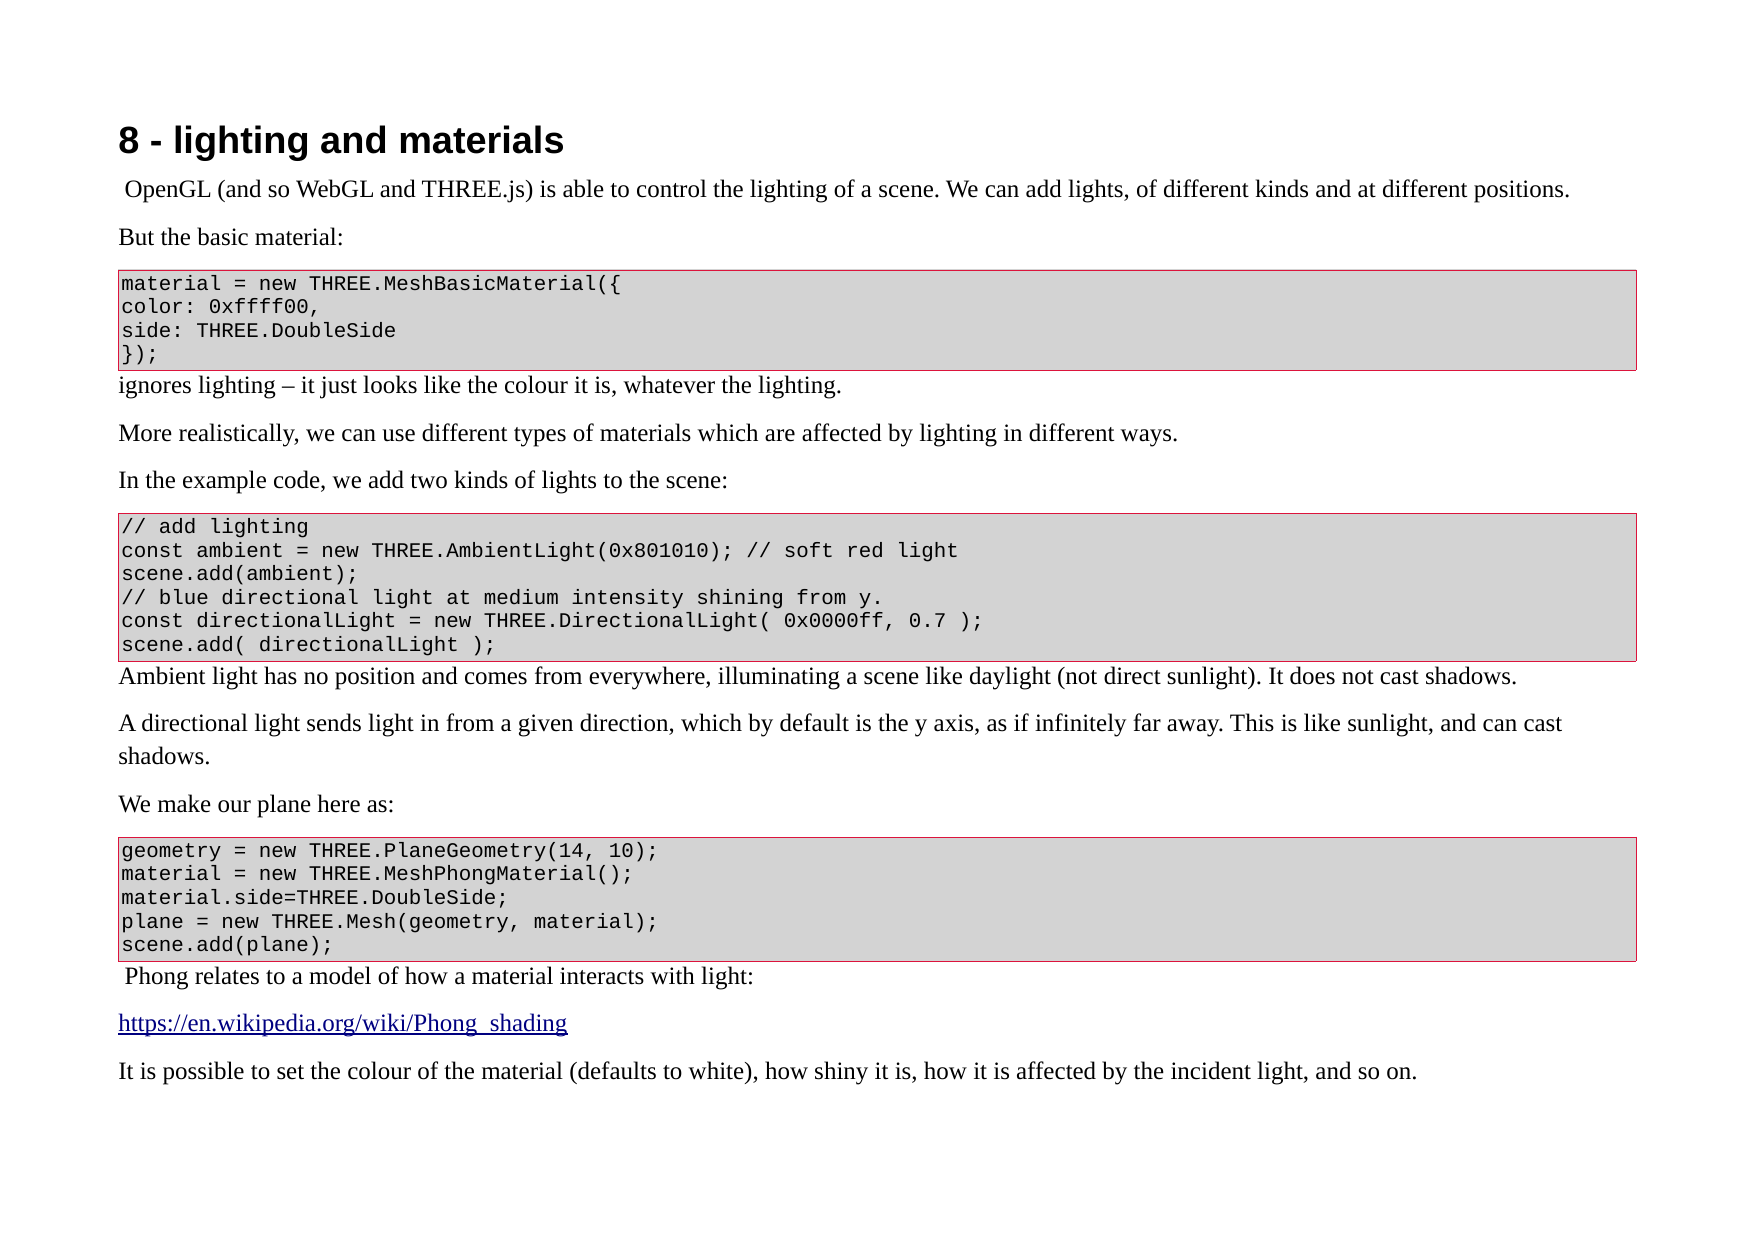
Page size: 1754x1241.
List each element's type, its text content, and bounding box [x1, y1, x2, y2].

text }); [119, 340, 1636, 370]
text material = new THREE.MeshPhongMaterial(); [119, 860, 1636, 884]
text const ambient = new THREE.AmbientLight(0x801010); // soft red light [119, 537, 1636, 560]
text color: 0xffff00, [119, 293, 1636, 317]
text // add lighting [119, 514, 1636, 537]
text In the example code, we add two kinds of lights to the scene: [118, 465, 1636, 494]
text ignores lighting – it just looks like the colour it is, whatever the lighting. [118, 371, 1636, 399]
text scene.add( directionalLight ); [119, 631, 1636, 661]
subtitle 8 - lighting and materials [118, 118, 1636, 162]
text const directionalLight = new THREE.DirectionalLight( 0x0000ff, 0.7 ); [119, 607, 1636, 631]
text scene.add(plane); [119, 931, 1636, 961]
text It is possible to set the colour of the material (defaults to white), how shiny it is, how it is affected by the incident light, and so on. [118, 1056, 1636, 1085]
text material = new THREE.MeshBasicMaterial({ [119, 271, 1636, 293]
text More realistically, we can use different types of materials which are affected by lighting in different ways. [118, 418, 1636, 446]
text But the basic material: [118, 222, 1636, 251]
text A directional light sends light in from a given direction, which by default is the y axis, as if infinitely far away. This is like sunlight, and can cast shadows. [118, 708, 1636, 770]
text We make our plane here as: [118, 789, 1636, 818]
text Ambient light has no position and comes from everywhere, illuminating a scene like daylight (not direct sunlight). It does not cast shadows. [118, 662, 1636, 689]
text // blue directional light at medium intensity shining from y. [119, 584, 1636, 607]
text side: THREE.DoubleSide [119, 317, 1636, 340]
text scene.add(ambient); [119, 560, 1636, 584]
text OpenGL (and so WebGL and THREE.js) is able to control the lighting of a scene. We can add lights, of different kinds and at different positions. [118, 174, 1636, 203]
text material.side=THREE.DoubleSide; [119, 884, 1636, 908]
text Phong relates to a model of how a material interacts with light: [118, 962, 1636, 990]
text plane = new THREE.Mesh(geometry, material); [119, 908, 1636, 931]
text https://en.wikipedia.org/wiki/Phong_shading [118, 1008, 1636, 1037]
text geometry = new THREE.PlaneGeometry(14, 10); [119, 838, 1636, 860]
